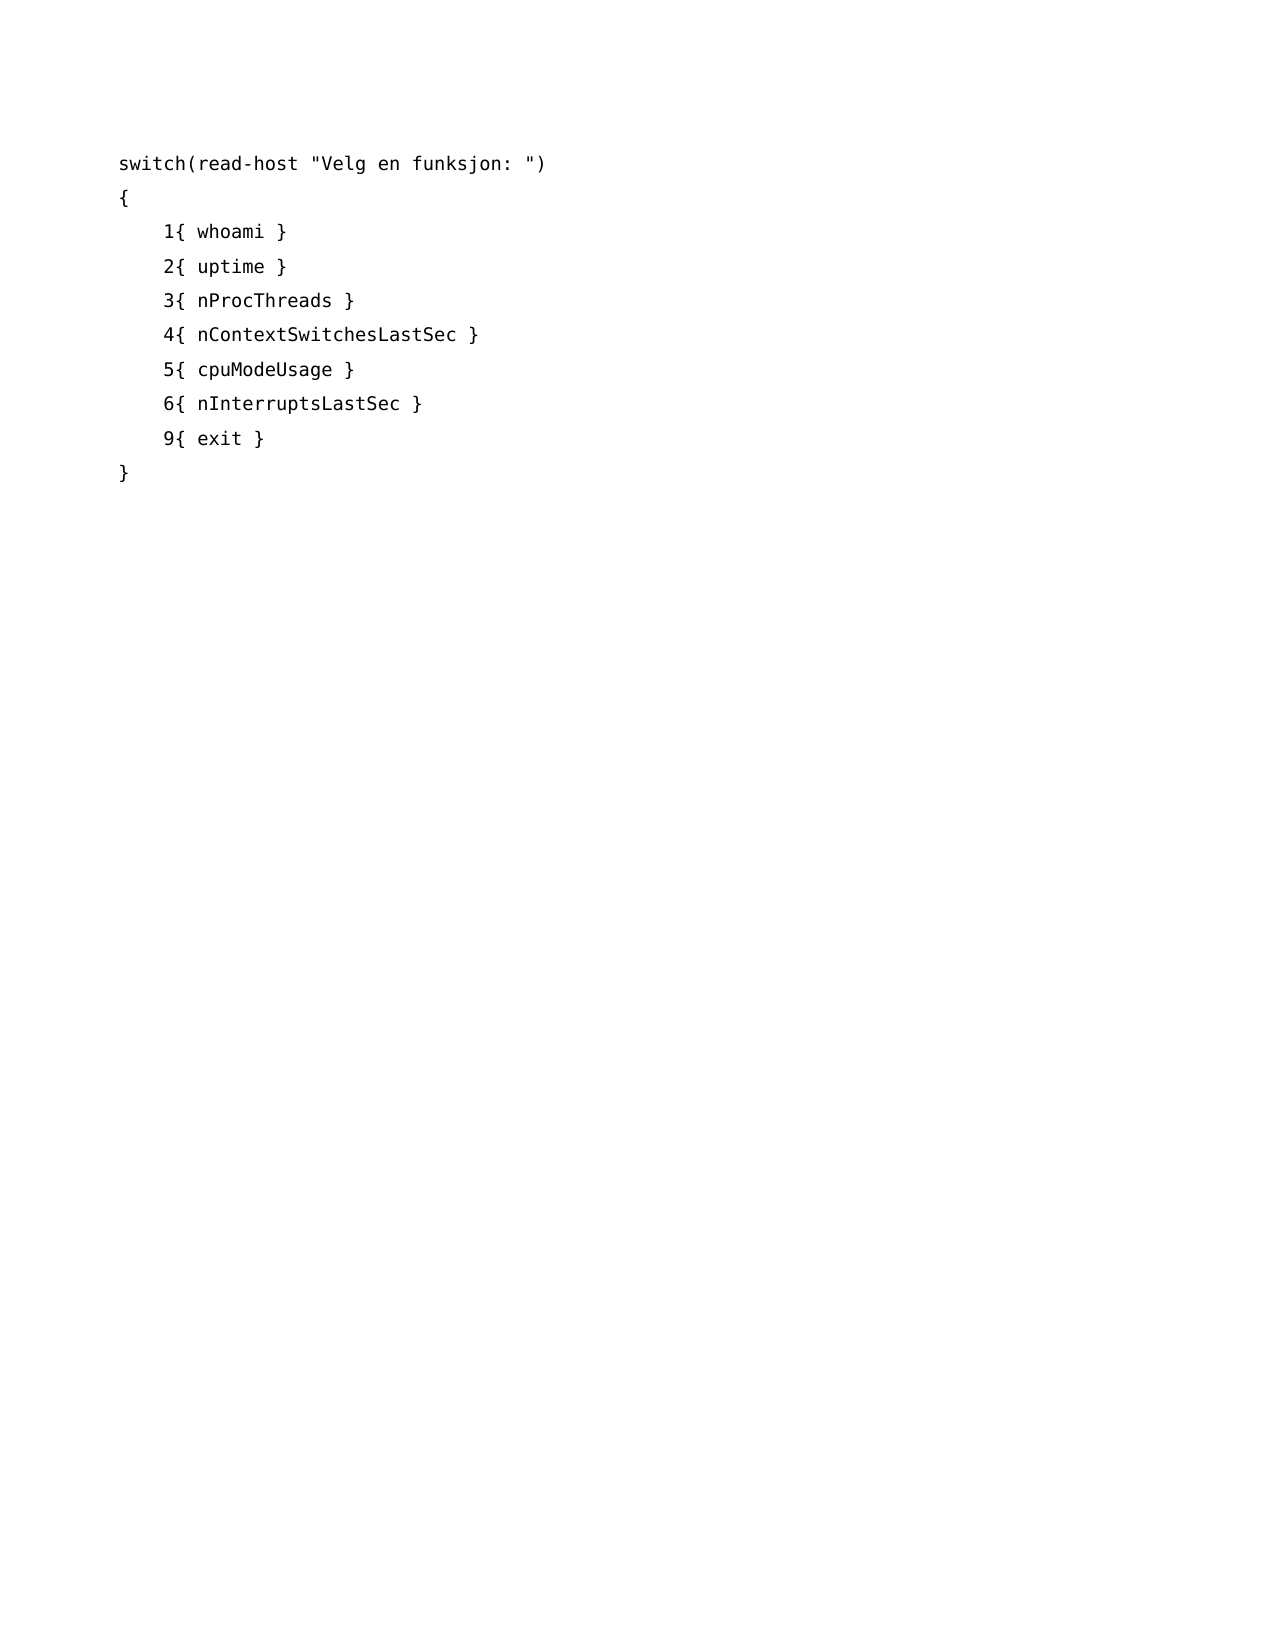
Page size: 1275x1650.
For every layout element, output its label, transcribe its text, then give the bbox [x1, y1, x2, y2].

text switch(read-host "Velg en funksjon: ") [118, 152, 1157, 174]
text 4{ nContextSwitchesLastSec } [118, 324, 1157, 346]
text 5{ cpuModeUsage } [118, 359, 1157, 381]
text 1{ whoami } [118, 221, 1157, 243]
text 6{ nInterruptsLastSec } [118, 393, 1157, 415]
text 3{ nProcThreads } [118, 290, 1157, 312]
text { [118, 187, 1157, 209]
text } [118, 462, 1157, 484]
text 9{ exit } [118, 427, 1157, 449]
text 2{ uptime } [118, 256, 1157, 277]
